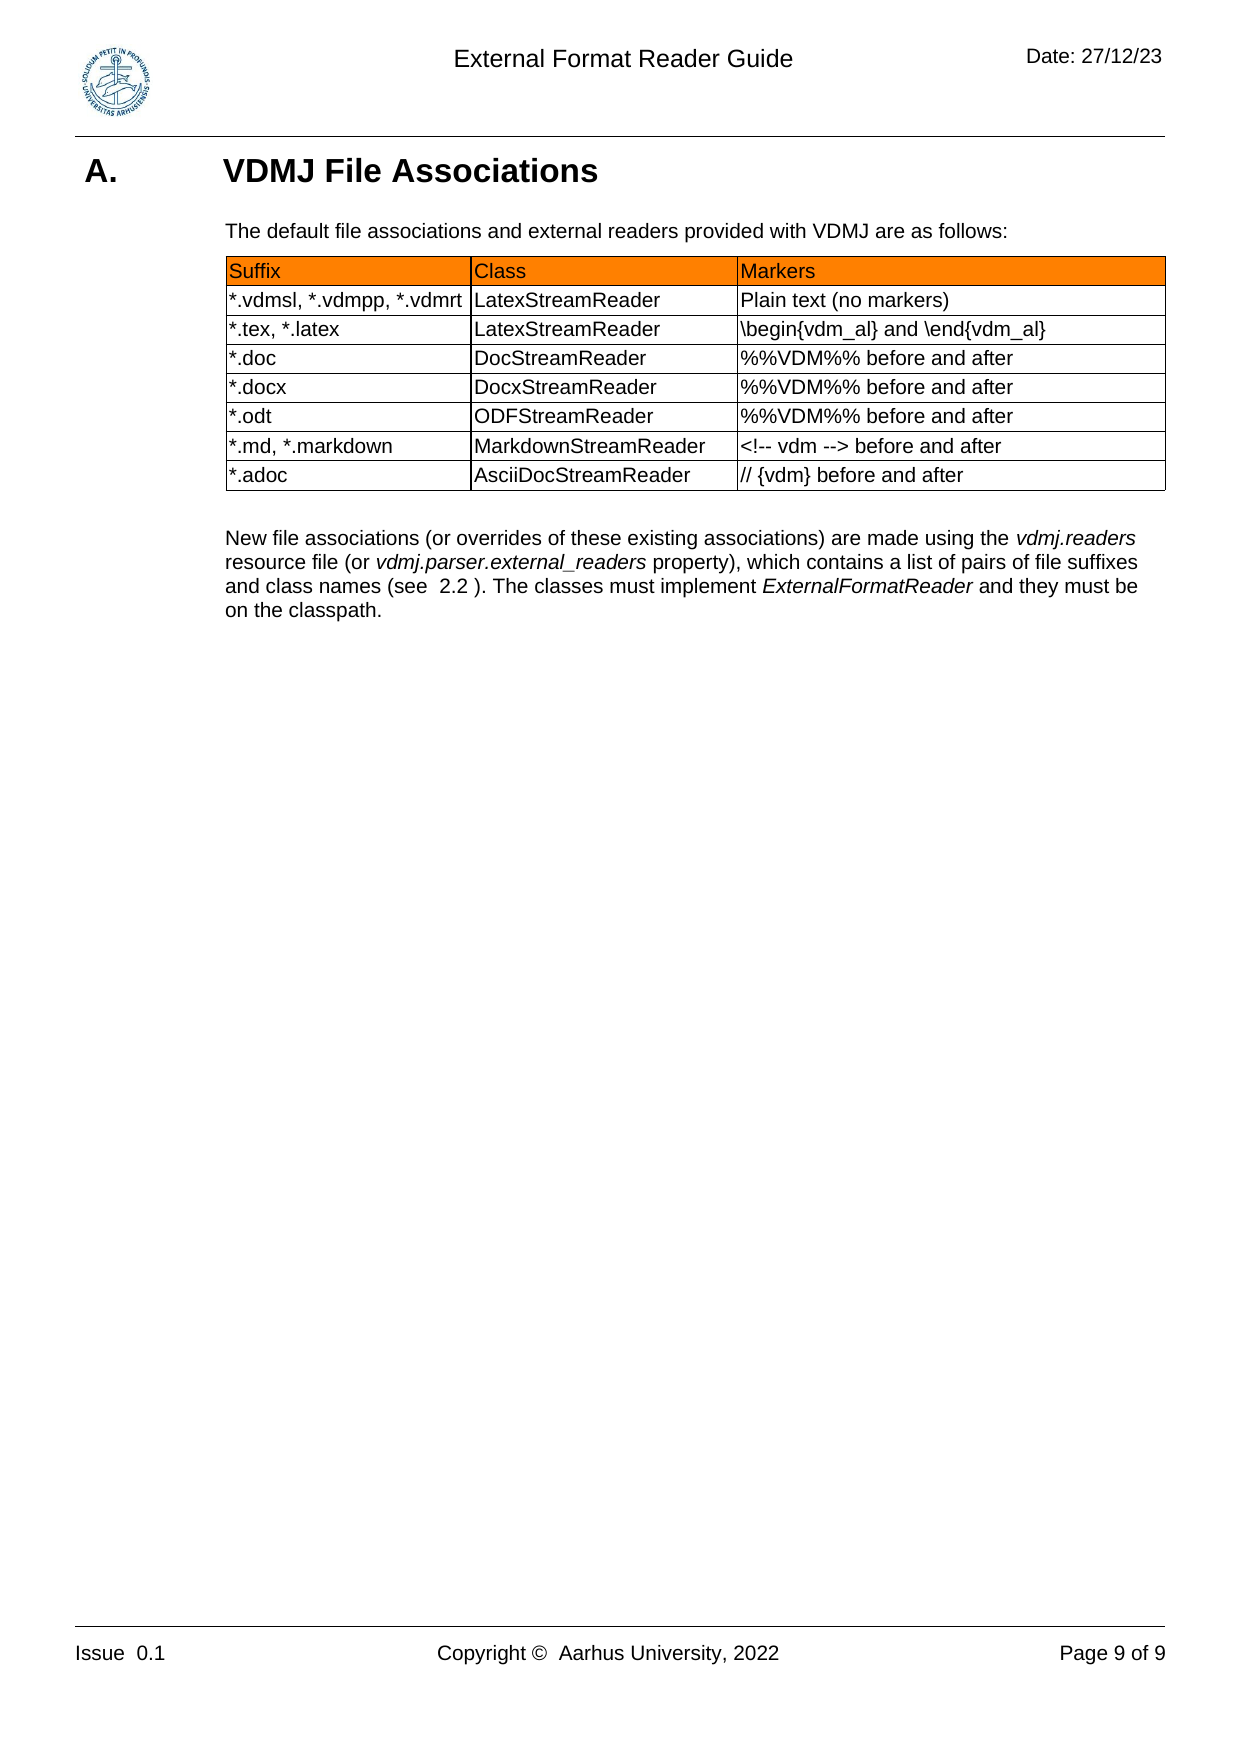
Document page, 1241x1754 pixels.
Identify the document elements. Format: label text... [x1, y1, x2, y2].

table_cell *.md, *.markdown [227, 432, 470, 460]
table_cell *.vdmsl, *.vdmpp, *.vdmrt [227, 286, 470, 314]
table_cell *.doc [227, 345, 470, 373]
text New file associations (or overrides of these existing associations) are made using the vdmj.readers resource file (or vdmj.parser.external_readers property), which contains a list of pairs of file suffixes and class names (see 2.2 ). The classes must implement ExternalFormatReader and they must be on the classpath. [225, 526, 1165, 622]
table_cell LatexStreamReader [472, 286, 737, 314]
table_cell %%VDM%% before and after [738, 374, 1165, 402]
table_cell %%VDM%% before and after [738, 345, 1165, 373]
table_cell AsciiDocStreamReader [472, 461, 737, 489]
table_cell DocStreamReader [472, 345, 737, 373]
table_header Suffix [227, 257, 470, 285]
table_cell *.odt [227, 403, 470, 431]
table_cell <!-- vdm --> before and after [738, 432, 1165, 460]
subtitle VDMJ File Associations [75, 152, 1165, 190]
picture [78, 44, 153, 120]
table_cell // {vdm} before and after [738, 461, 1165, 489]
table_cell *.docx [227, 374, 470, 402]
table_cell *.tex, *.latex [227, 316, 470, 344]
table_cell LatexStreamReader [472, 316, 737, 344]
table_cell \begin{vdm_al} and \end{vdm_al} [738, 316, 1165, 344]
table_cell MarkdownStreamReader [472, 432, 737, 460]
table_header Markers [738, 257, 1165, 285]
text The default file associations and external readers provided with VDMJ are as follows: [225, 220, 1165, 244]
table_cell ODFStreamReader [472, 403, 737, 431]
table_cell *.adoc [227, 461, 470, 489]
table_cell DocxStreamReader [472, 374, 737, 402]
table_cell %%VDM%% before and after [738, 403, 1165, 431]
table_cell Plain text (no markers) [738, 286, 1165, 314]
table_header Class [472, 257, 737, 285]
